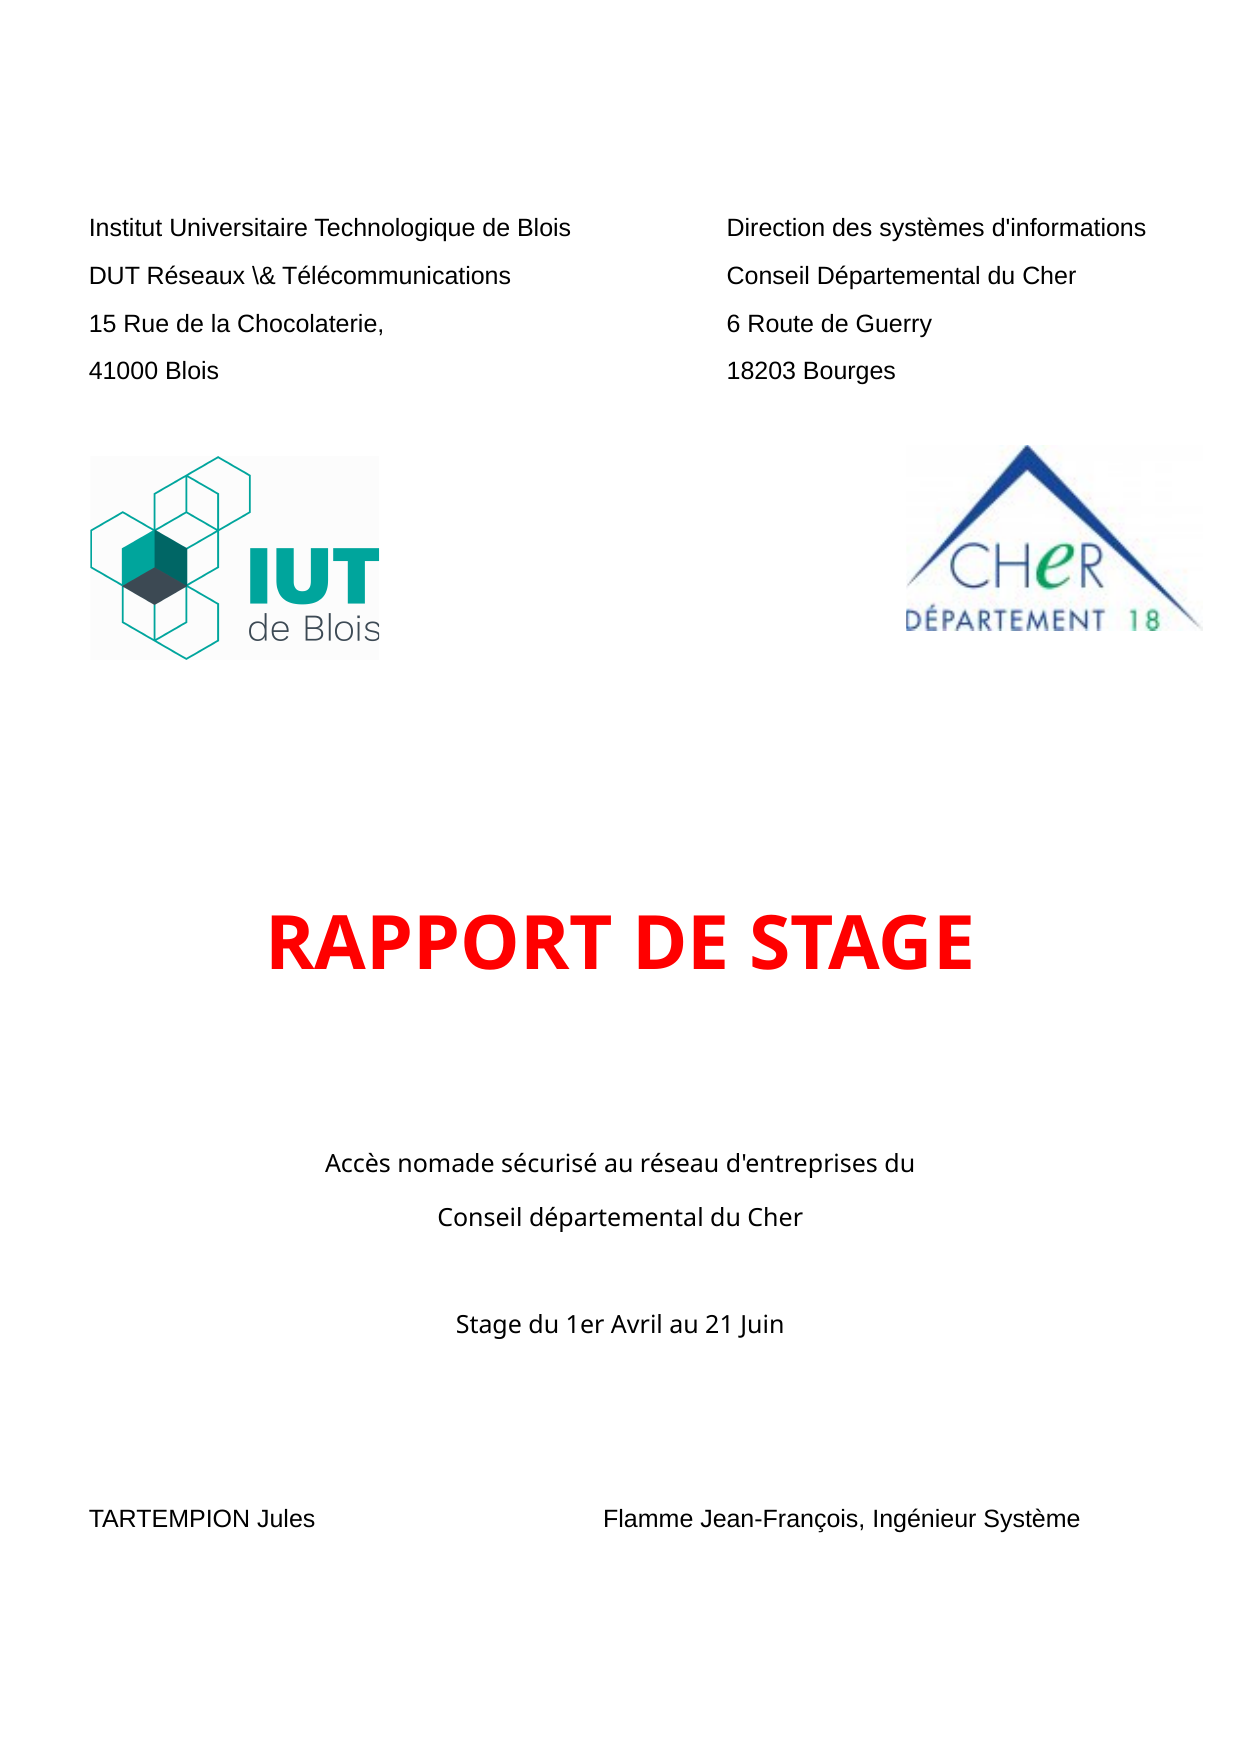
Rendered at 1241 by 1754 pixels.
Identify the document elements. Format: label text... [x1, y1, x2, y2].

text TARTEMPION Jules Flamme Jean-François, Ingénieur Système [88, 1504, 1152, 1532]
text Conseil départemental du Cher [88, 1200, 1152, 1234]
text 15 Rue de la Chocolaterie, 6 Route de Guerry [88, 308, 1152, 337]
text 41000 Blois 18203 Bourges [88, 356, 1152, 385]
text DUT Réseaux \& Télécommunications Conseil Départemental du Cher [88, 261, 1152, 290]
title RAPPORT DE STAGE [88, 889, 1152, 992]
text Accès nomade sécurisé au réseau d'entreprises du [88, 1146, 1152, 1180]
picture [906, 445, 1203, 631]
picture [90, 456, 380, 660]
text Stage du 1er Avril au 21 Juin [88, 1307, 1152, 1341]
text Institut Universitaire Technologique de Blois Direction des systèmes d'informations [88, 213, 1152, 242]
